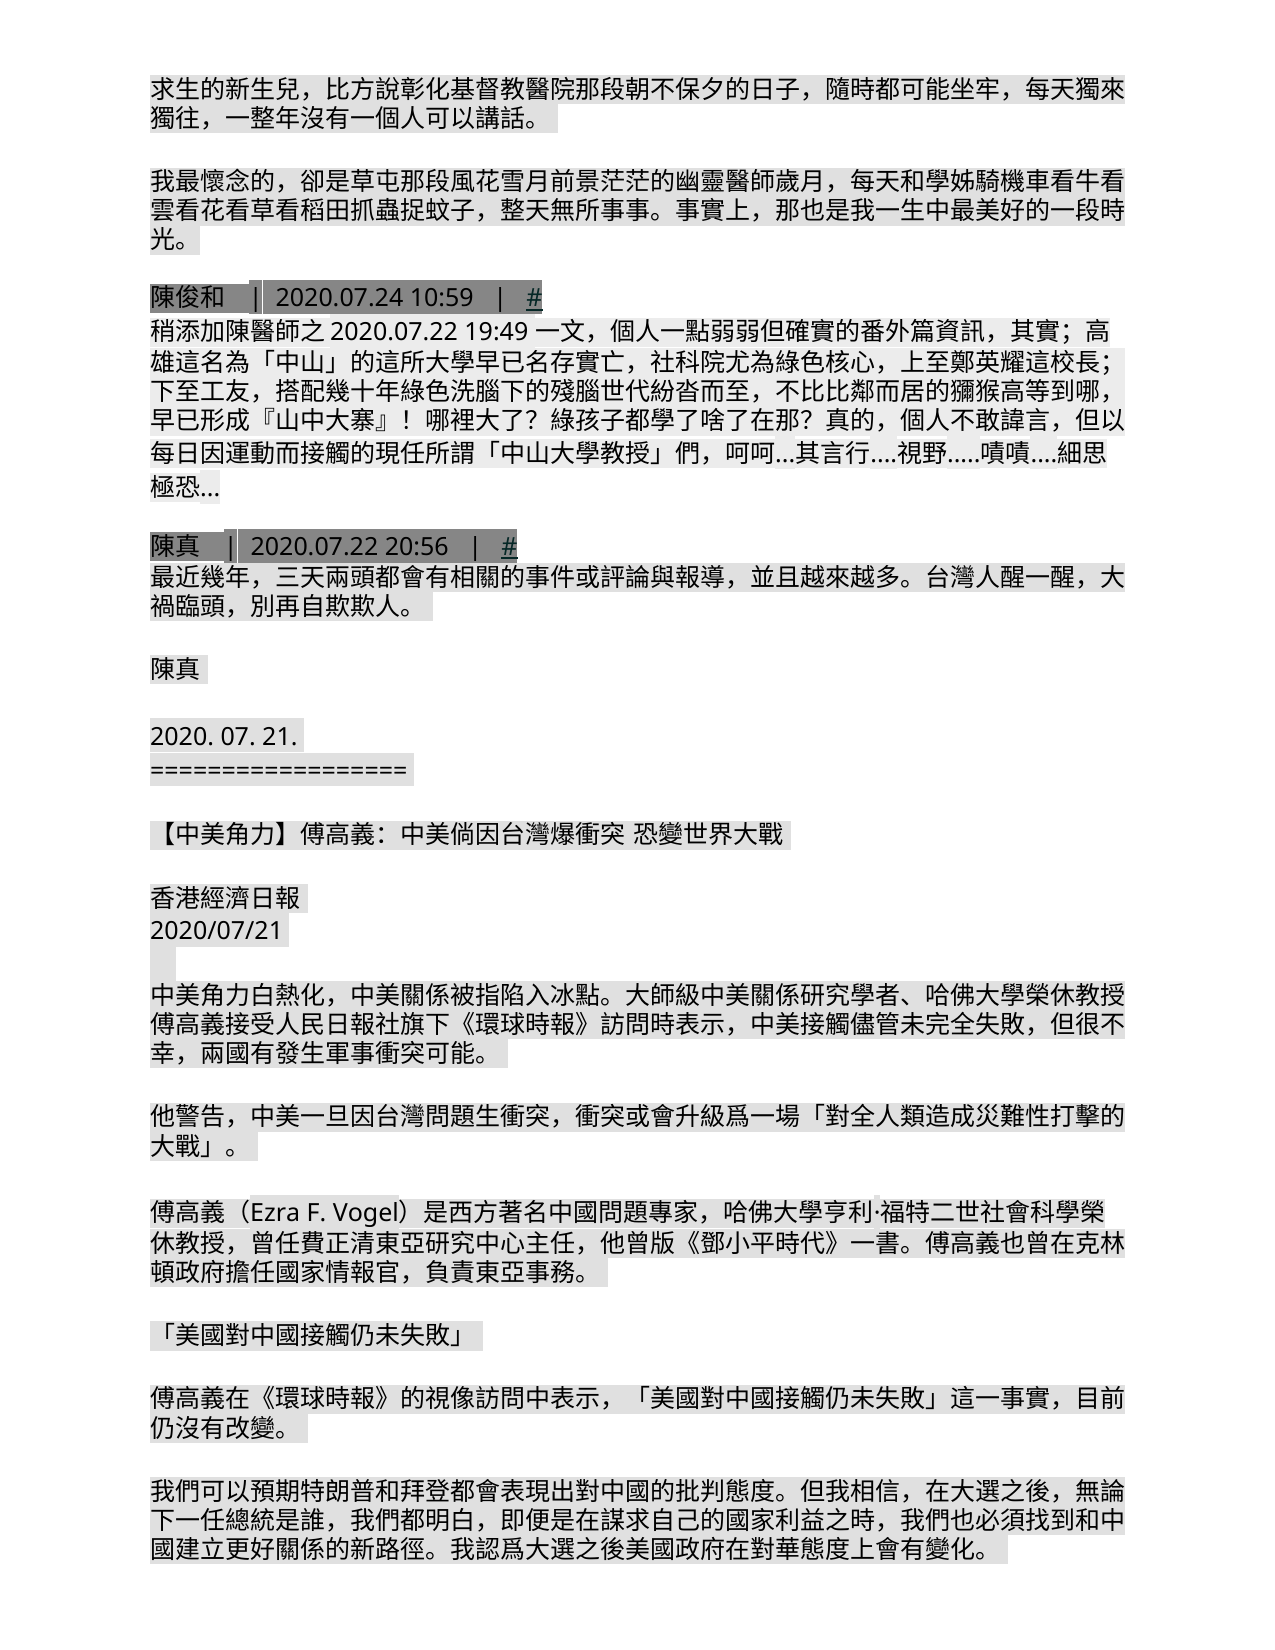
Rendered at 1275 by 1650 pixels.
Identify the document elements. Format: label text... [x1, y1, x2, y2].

text 最近幾年，三天兩頭都會有相關的事件或評論與報導，並且越來越多。台灣人醒一醒，大禍臨頭，別再自欺欺人。 陳真 2020. 07. 21. ================== 【中美角力】傅高義：中美倘因台灣爆衝突 恐變世界大戰 香港經濟日報 2020/07/21 中美角力白熱化，中美關係被指陷入冰點。大師級中美關係研究學者、哈佛大學榮休教授傅高義接受人民日報社旗下《環球時報》訪問時表示，中美接觸儘管未完全失敗，但很不幸，兩國有發生軍事衝突可能。 他警告，中美一旦因台灣問題生衝突，衝突或會升級爲一場「對全人類造成災難性打擊的大戰」。 傅高義（Ezra F. Vogel）是西方著名中國問題專家，哈佛大學亨利·福特二世社會科學榮休教授，曾任費正清東亞研究中心主任，他曾版《鄧小平時代》一書。傅高義也曾在克林頓政府擔任國家情報官，負責東亞事務。 「美國對中國接觸仍未失敗」 傅高義在《環球時報》的視像訪問中表示，「美國對中國接觸仍未失敗」這一事實，目前仍沒有改變。 我們可以預期特朗普和拜登都會表現出對中國的批判態度。但我相信，在大選之後，無論下一任總統是誰，我們都明白，即便是在謀求自己的國家利益之時，我們也必須找到和中國建立更好關係的新路徑。我認爲大選之後美國政府在對華態度上會有變化。 但傅高義承認，中美兩國現時有軍事衝突的風險： 很不幸，兩國有發生武裝衝突的可能性。盡管沒人希望這樣的局面發生，而且這將導致所有人的失敗。如果我們回顧第一次世界大戰發生的歷史就可以看到這樣的可能性：一戰始於一件小事，並很快波及多個大國，盡管它們並未計劃參戰。 他形容，南海如今或許只發生一場很小的中美摩擦，就可能會很快升級。「如果不能對此有所控制，就很可能帶來災難性後果，每個國家都會成爲輸家。這將非常可怕」。 台灣問題方面，傅高義也承認，兩岸問題有可能引爆中美衝突： 我相信台灣地區領導人已意識到，過分尋求獨立是挑釁大陸出兵，他們會試圖避免這樣的危險。但如果北京領導人擔心台灣會跨過『台獨』紅線，或者他們認爲，美國不會因爲大陸出兵而參戰保護台灣，那麽就存在美中間爆發戰爭的真正危機。 他更明確警告，「台灣問題引發的衝突可能會升級爲一場對全人類造成災難性打擊的大戰。爲避免這樣的重大危險，我們必須加強美中領導人間的理解」。 ======================= 【中美角力】美國包圍圈已成 中國若能突圍一騎絕塵 香港經濟日報 2020/07/19 這兩周中美對峙風高浪急，美國以新疆人權、港區國安法為由制裁中國，美國國務卿蓬佩聲明中國南海主權「非法」等等，美國在試圖建立一個沒有中國的世界體系，新冷戰已全面開打。 一個極具象徵意義事件是，英國全面排除華為，並派遣航母到亞太區，與美、日軍隊一同演習，全面呼應美國；五眼聯盟也就「港區國安法」行動一致，顯見美國對中國的包圍圈已基本完成，用內地專家的說法，美國要對中國進行「規鎖」（confinement）。 內地專家指，未來10年是中美競賽最後一個彎道，如果中國順利過彎，中國將一騎絕塵。然而，反過來說，如果美國禁制中國成功，中國40年改革開放成果將一無所有。 值得注意的是，1989年中國也因天安門事件面對全球制裁，但當時美國總統老布殊並不想與中國斷絕關係，只是恪於輿情不能不作出反應。如今，美國對華政策已全面逆轉，美國就是要與中國脫鉤，並召喚盟友全面遏制中國，形勢比1989年險惡得多。 過去美國盟友對全面封鎖中國還有所保留，目前這個對中國的包圍圈已逐步形成，港區國安法成為最後的催化劑。分析指，雖然北京習慣了小規模外交衝突，但情況變了——一些國家過去只輕聲譴責中國，現在聲音變強，行動更大膽。他們很明顯正在協調一致回擊中國，同時等待同盟國家群體不斷壯大。 強烈譴責、反對中國執行港區國安法，是美國盟友們行動一致性最明顯的一次。盡管美國和盟友們很可能多年來一直在共同研究對華策略，但如此高調、齊心行動非常罕見。 比如情報共享五眼聯盟（Five Eyes），其中四國美國、英國、澳洲和加拿大迅速發表聯合聲明，譴責中國通過港區國安法，共同捍衛香港這座「自由堡壘」，罕見以公開姿態聯合造勢。 此外，美國在南海問題上挑戰中國，明顯是拉攏相關的東南亞國家站隊，一同對付中國。日本與韓國雖然與美國有拗撬，但如果美國稍稍施壓，日韓必毫無異議加入美國陣營。加上印度也因邊界問題與中國衝突，國內反華情緒高漲，也會一定程度響應美國。至此，美國對中國的包圍圈基本上已成形。 內地著名經濟學家管清友指出，世界面臨百年未有之大變局，在這樣一個重要的歷史關口，中美關係變化是逃不掉的宿命，拉長周期來看，是必然的。主要原因是中國離美國越來越近，現在中國佔美國GDP的比重已經遠遠超過了現在的日本和當年的日本，中國對美國的地位威脅更大。 [150, 563, 1125, 1564]
text 陳真 | 2020.07.22 20:56 | # [150, 529, 1125, 563]
text 最好的時光 陳真 2020.07.24. 俊和，汝言差矣。就我多年來所熟知，中山大學社科所的許多綠油油教授的智商與學問應該比學校附近那些彌猴要高出許多，特別是 “智商”，簡直破表，他們永遠都知道在什麼樣的政局之下應該怎麼活才能名利最大化；既有好康滾滾而來，前途燦爛，而且又有各種美名，說不定還會說自己是個理想主義者呢！ 台大有個叫什麼雲的，便是如此，現在當立委，這些人遲早都會當個大官小官，“智商”怎麼會低呢？至少比彌猴精明吧！我也常去中山大學西子灣那邊爬山看海，我知道那裡的猴子很奸詐狡猾，常常會想搶我的背包。但是，親綠學者比彌猴精明太多了，學問肯定也是贏過猴子。 最近媒體全是國民黨高雄市長候選人李眉蓁的論文抄襲新聞，比她更惡劣一萬倍的假學歷詐欺犯蔡英文，卻反過頭來訓斥李眉蓁要勇於面對外界質疑。它媽的竟然有這麼無恥的人。台灣的學界與媒體，就跟過去舊黨國時代一樣，永遠就是為當權的政治勢力服務，毫無廉恥。 最近還看到一則新聞，一個人渣黨的官叫做什麼鳳的，去大學演講，與會的學生反應熱烈，紛紛發問。你知道學生們問些什麼嗎？問說「我們要怎麼做，才能讓國民黨倒？」 我常覺得，你根本不應該企圖去跟年輕一代特別是學生們說理，因為他們的腦子是泡過水的，他們如果有能力說理，就不叫做腦殘了。半個多世紀來，始終如此，不曾有一絲改變，甚至洗腦洗得比過去還徹底，還更加不堪聞問。黨外時代，他們向舊黨國發問的問題是：「請問我們要怎麼做，才能遏阻黨外人士等陰謀野心份子破壞民主？」 惟二能修復他們腦子的方法，一是時間，二是搶下麥克風。等他們到了四、五十歲，有了一點生活歷練，也許才會長出一點腦子，要不就是只能期待祖國來解放台灣喪心病狂的媒體與中小學教科書及大學。 念大一時，印象中，高醫強迫大家每周一 (或每個月一次我忘了)，一大早就要來學校聽演講，講者自然就是那些藍通通的所謂學者。我幾乎從不參加，因此一直被記過、扣操行成績。但我記得參加過一兩次，有位其它學校的教授來演講什麼民主自由之類，講到黨外人士，充滿鄙夷、嘲諷與羞辱，引得哄堂大笑，在場數百名學生，掌聲不斷。 有些班上同學，紛紛就轉過頭來看我有什麼表情。那一天，我舉手站起來質疑這位教授的說法。我忘了當時我說了些什麼，只記得那位教授面對我的反駁，頓時支吾其詞，在場同學們則紛紛鼓譟，要我閉嘴。 事後，那位教授跑來我座位旁找我，不但握手，而且還遞名片(那張名片我至今還留著)，想要緩和我對他的不爽。旁邊好多同學圍觀鼓譟，說我濫用了言論自由，破壞了民主法治。 學姐在大學教書，她常說，在班上如果有人提到韓國瑜，全班同學就會發出鄙夷不屑的哄堂笑聲，彷彿講到一個小丑似的；學生們並且認為這樣一個小丑的存在，恰恰是民主社會的弊病所致，因為台灣太民主太自由了，以致於讓韓國瑜這樣一個小丑有了生存空間，因此我們應該要好好來思考一下如何防堵這樣一種民主的流弊。 這樣一種荒謬場景，恰恰就是我三、四十年前所親身經歷的，一直到我當了醫生，這樣一種羞辱依然存在。 1989年九月，高醫精神科公開招收住院醫師，錄取名額只有一位，競爭者很多，但我就是那個惟一錄取者，而且據說是所有主治醫師毫無異議全票通過。可是，沒幾天，情治單位就跟高醫施壓，說我是黨外人士，是社會敗類，不可錄取。 就這樣施壓了幾個月，有一天，我在彰化基督教醫院的小兒科加護病房實習，接到高醫精神科主任文榮光醫師的來電說，他實在承受不了政治壓力。我當下就說，沒關係，那我就自己辭職吧，我不要讓老師或同事們有壓力。 文醫師似乎很意外我會願意自己走人，於是在電話中說，他覺得我是一個可以當朋友的人。 記得那一天，當文醫師打電話來時，我正在給一個全身插滿管子、躺在保溫箱裏頭的新生兒抽血。掛掉電話後，我又回去照顧這個嬰兒，看她小小的胸口一喘一喘的，起伏得很厲害，好像拼命要吸上一口空氣求生似的，我當下心裏很感動。如果痛苦可以轉移，如果生命可以替換，我希望這個小生命的種種痛苦可以轉移到我身上。 辭掉高醫後，我又得開始到其它醫院找工作。我每次都成功錄取，但也每次都不斷歷史重演，總是錄取不久之後就又被迫辭職，醫院一間換過一間。 同年 (1989年) 六月，我被以叛亂罪移送法辦。依照法律規定，叛亂犯不得擔任醫師，於是我的求職之路更為艱難。 我還曾經錄取草屯療養院的職缺，錢多事少離家近免經驗可，是個公職醫師。院方當時都已經給我宿舍，但我卻一直不能上班，因為情治單位不同意。有一陣子，每天到院長室接受偵問，要我在一張張的白紙上寫下過去的一切政治經歷，就像在寫書一樣，我的經歷可說是「罄竹難書」。 草療院長說，他才不怕什麼情治單位的壓力，要我放心，一定可以順利上班。結果，我足足當了好幾個月的幽靈醫師，佔了職缺，卻始終不能上班，因為我是叛亂犯。 幾個月後，想不到是王永慶出面相挺，林口長庚醫院要我在一張院方準備好的切結書上簽名。切結書上僅僅寫著一行字：「本人日後若因叛亂案被捕，一概與長庚醫院無關。」我簽了名，歷經漫長的折磨，好不容易才展開我的醫師生涯，但我後來卻是全班第一個取得專科醫師資格、第一個當上區域教學醫院主任的人。 我常記得在草屯療養院擔任幽靈醫師的那幾個月。我特別記得其中有一兩位醫師，每次見了面就對我百般嘲諷，對我之黨外身份非常不屑。很難想像，我到底是做了什麼可恥或傷天害理之事，因而應該被人輕視與不屑到這種地步。 那種不屑到極點的嘴臉，從不陌生；大學如此，畢業後也一樣；過去如此，現在也好不了多少。然而，這些當年與黨國站在同一陣線的囂張跋扈者，現在卻毫無例外，全部變得綠油油。 搬來高雄三、四年，常路經高醫，常跟學姊提起，在解嚴前後的年代，我如何把當時被高醫視為社會敗類的陳永興學長迎接回高醫演講，校園內外掛滿黃絲帶。而我至今，卻依舊像個可笑的異類一般，甚至成為某些綠油油的高醫學弟妹抹黑羞辱的對象。 我並不期待在我有生之年能夠獲得平反，事實上我也不覺得這樣一些個人榮辱有何公眾意義可言，它不過就只是一種生命常態，它只能以一種十分個人的經驗方式來理解，就像一種故事那樣；與之相連結者，卻與所謂政治無關，比方說我總想起那位在保溫箱裏頭奮力求生的新生兒，比方說彰化基督教醫院那段朝不保夕的日子，隨時都可能坐牢，每天獨來獨往，一整年沒有一個人可以講話。 我最懷念的，卻是草屯那段風花雪月前景茫茫的幽靈醫師歲月，每天和學姊騎機車看牛看雲看花看草看稻田抓蟲捉蚊子，整天無所事事。事實上，那也是我一生中最美好的一段時光。 [150, 75, 1125, 255]
text 陳俊和 | 2020.07.24 10:59 | # [150, 280, 1125, 314]
text 稍添加陳醫師之2020.07.22 19:49 一文，個人一點弱弱但確實的番外篇資訊，其實；高雄這名為「中山」的這所大學早已名存實亡，社科院尤為綠色核心，上至鄭英耀這校長；下至工友，搭配幾十年綠色洗腦下的殘腦世代紛沓而至，不比比鄰而居的獼猴高等到哪，早已形成『山中大寨』！哪裡大了？綠孩子都學了啥了在那？真的，個人不敢諱言，但以每日因運動而接觸的現任所謂「中山大學教授」們，呵呵...其言行....視野.....嘖嘖....細思極恐... [150, 314, 1125, 504]
